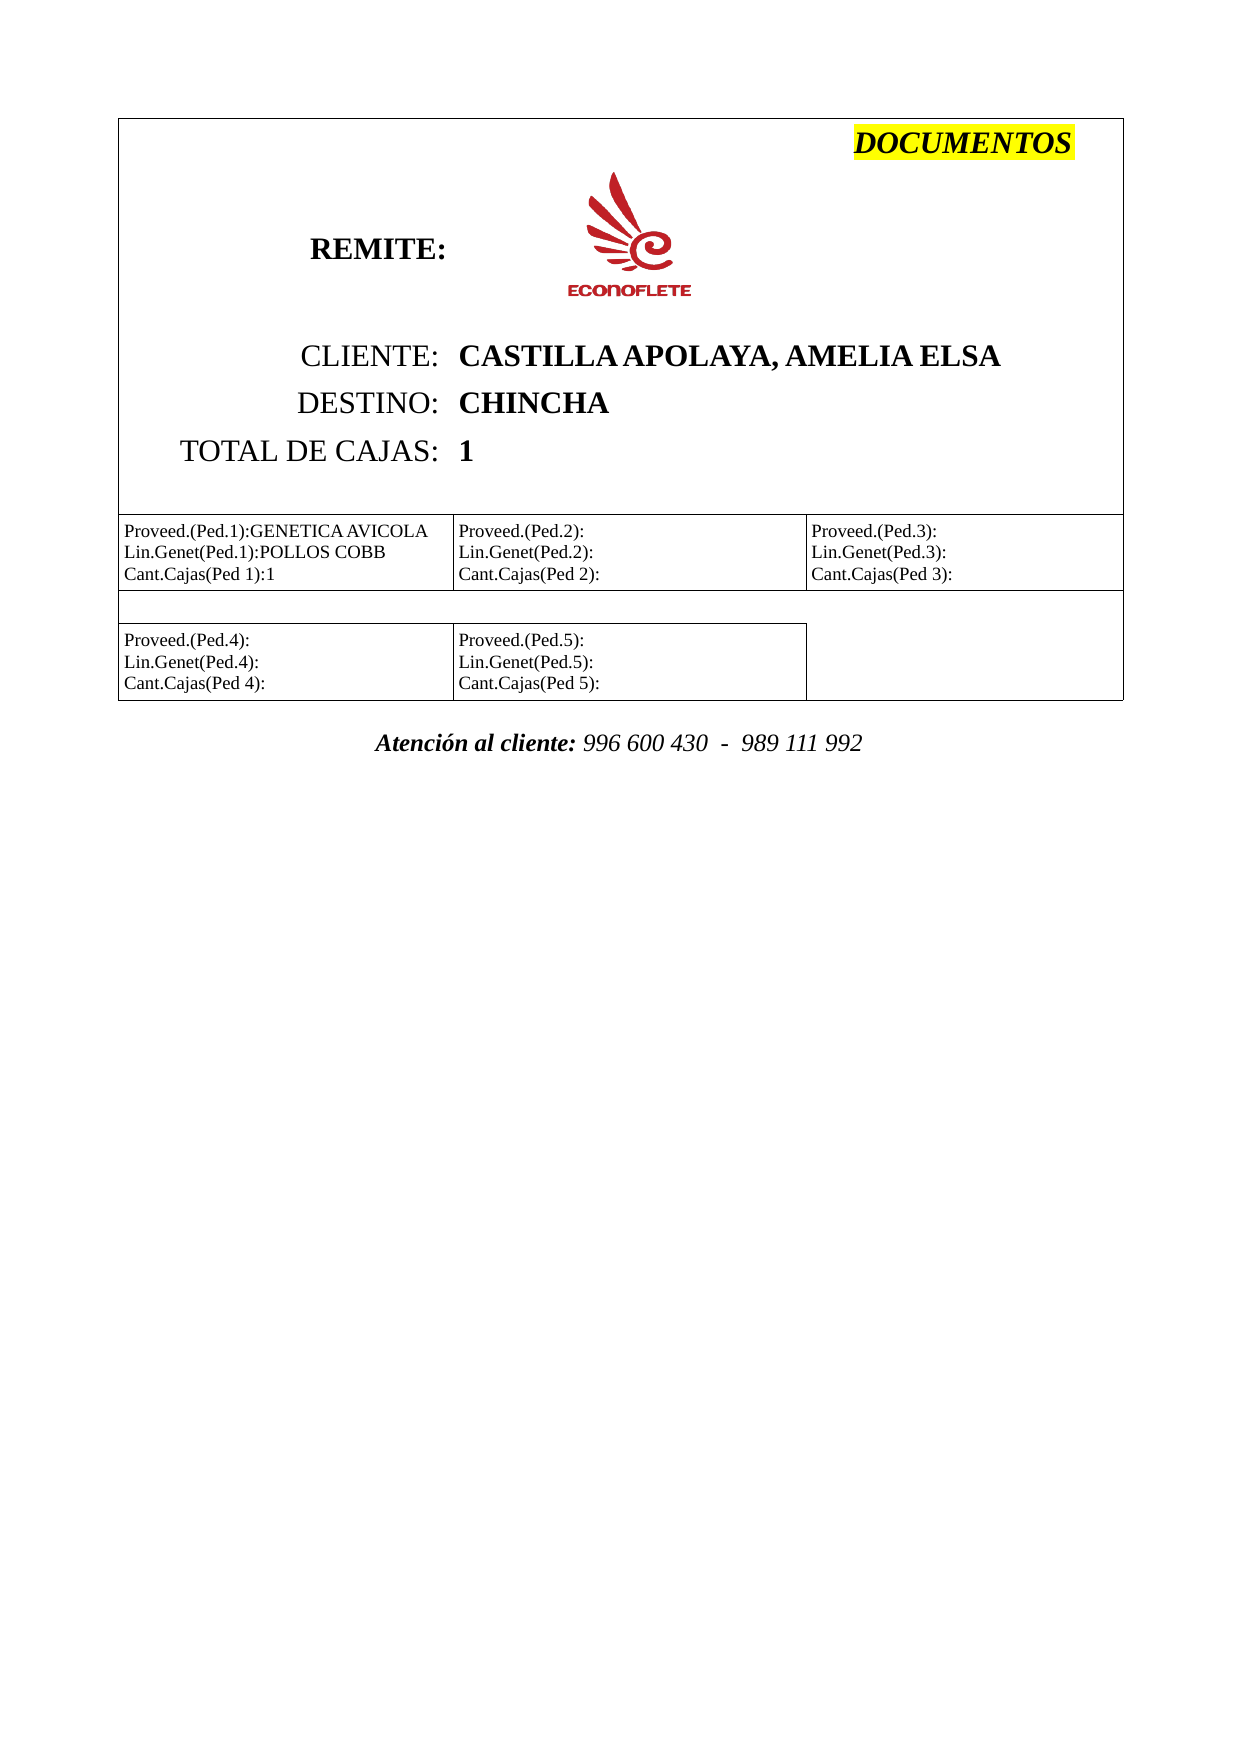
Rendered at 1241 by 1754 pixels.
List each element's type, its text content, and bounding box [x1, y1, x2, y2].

table_header [453, 119, 806, 166]
table_cell [453, 591, 806, 623]
picture [552, 171, 707, 297]
table_cell [806, 591, 1123, 623]
table_cell TOTAL DE CAJAS: [119, 426, 453, 474]
text Atención al cliente: 996 600 430 - 989 111 992 [118, 728, 1122, 757]
table_cell Proveed.(Ped.5): Lin.Genet(Ped.5): Cant.Cajas(Ped 5): [454, 624, 806, 699]
table_cell 1 [453, 426, 1123, 474]
table_cell [119, 591, 453, 623]
table_cell [453, 166, 806, 332]
table_cell Proveed.(Ped.3): Lin.Genet(Ped.3): Cant.Cajas(Ped 3): [807, 515, 1123, 590]
table_cell REMITE: [119, 166, 453, 332]
table_cell [806, 474, 1123, 514]
table_cell Proveed.(Ped.1):GENETICA AVICOLA Lin.Genet(Ped.1):POLLOS COBB Cant.Cajas(Ped 1):1 [119, 515, 453, 590]
table_cell CASTILLA APOLAYA, AMELIA ELSA [453, 332, 1123, 379]
table_header DOCUMENTOS [806, 119, 1123, 166]
table_cell [119, 474, 453, 514]
table_cell [806, 379, 1123, 426]
table_cell CHINCHA [453, 379, 806, 426]
table_cell [806, 166, 1123, 332]
table_cell [807, 623, 1123, 699]
table_cell [453, 474, 806, 514]
table_cell Proveed.(Ped.2): Lin.Genet(Ped.2): Cant.Cajas(Ped 2): [454, 515, 806, 590]
table_cell CLIENTE: [119, 332, 453, 379]
table_cell DESTINO: [119, 379, 453, 426]
table_cell Proveed.(Ped.4): Lin.Genet(Ped.4): Cant.Cajas(Ped 4): [119, 624, 453, 699]
table_header [119, 119, 453, 166]
